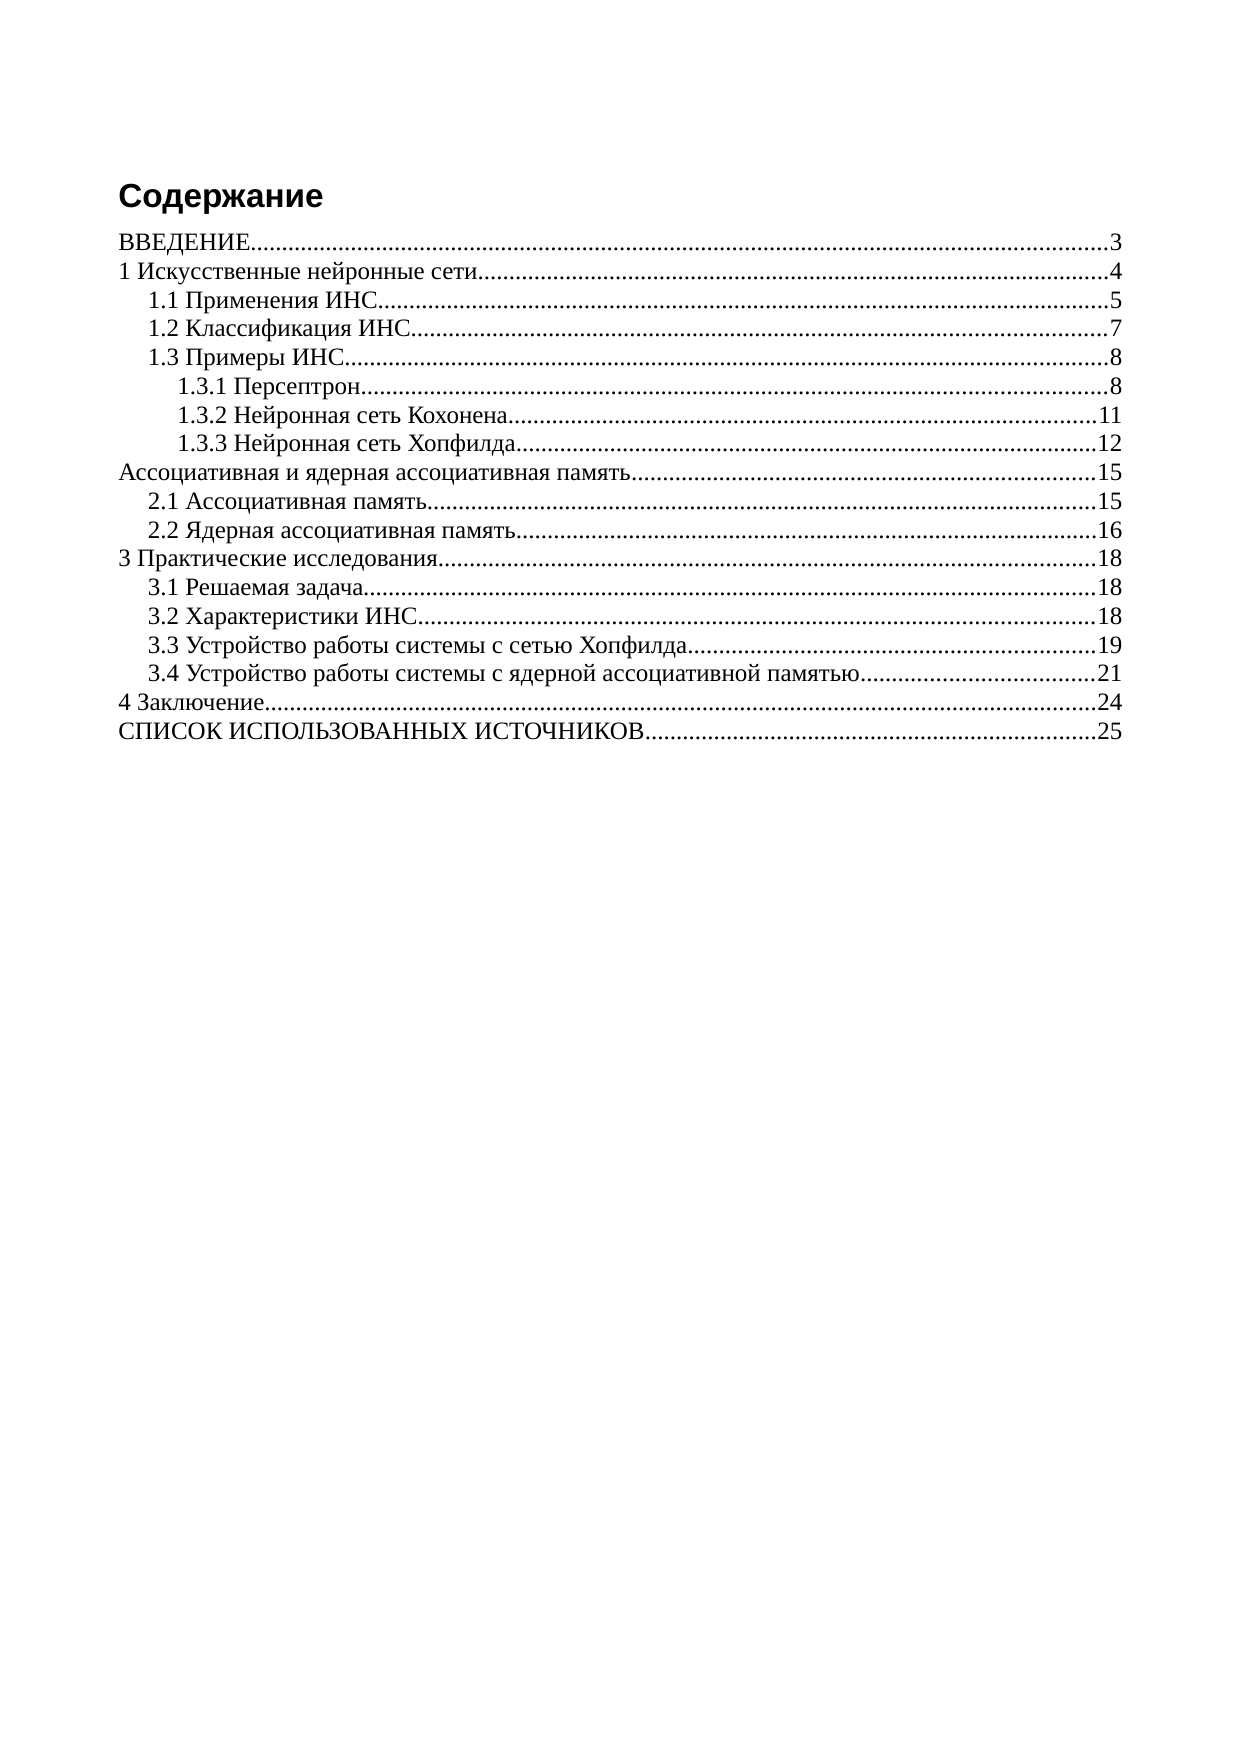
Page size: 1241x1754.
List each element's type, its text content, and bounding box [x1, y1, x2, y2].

text 3.3 Устройство работы системы с сетью Хопфилда 19 [148, 630, 1122, 658]
text 4 Заключение 24 [118, 687, 1122, 716]
text 1 Искусственные нейронные сети 4 [118, 256, 1122, 285]
text ВВЕДЕНИЕ 3 [118, 227, 1122, 256]
text 1.3.3 Нейронная сеть Хопфилда 12 [177, 428, 1122, 457]
text 1.1 Применения ИНС 5 [148, 285, 1122, 313]
text 1.2 Классификация ИНС 7 [148, 313, 1122, 342]
text 1.3.2 Нейронная сеть Кохонена 11 [177, 400, 1122, 428]
text СПИСОК ИСПОЛЬЗОВАННЫХ ИСТОЧНИКОВ 25 [118, 716, 1122, 745]
text 2.2 Ядерная ассоциативная память 16 [148, 515, 1122, 543]
text 1.3.1 Персептрон 8 [177, 371, 1122, 400]
subtitle Содержание [118, 176, 1122, 215]
text 3.4 Устройство работы системы с ядерной ассоциативной памятью 21 [148, 658, 1122, 687]
text 2.1 Ассоциативная память 15 [148, 486, 1122, 515]
text Ассоциативная и ядерная ассоциативная память 15 [118, 457, 1122, 486]
text 3.2 Характеристики ИНС 18 [148, 601, 1122, 630]
text 1.3 Примеры ИНС 8 [148, 342, 1122, 371]
text 3.1 Решаемая задача 18 [148, 572, 1122, 601]
text 3 Практические исследования 18 [118, 543, 1122, 572]
